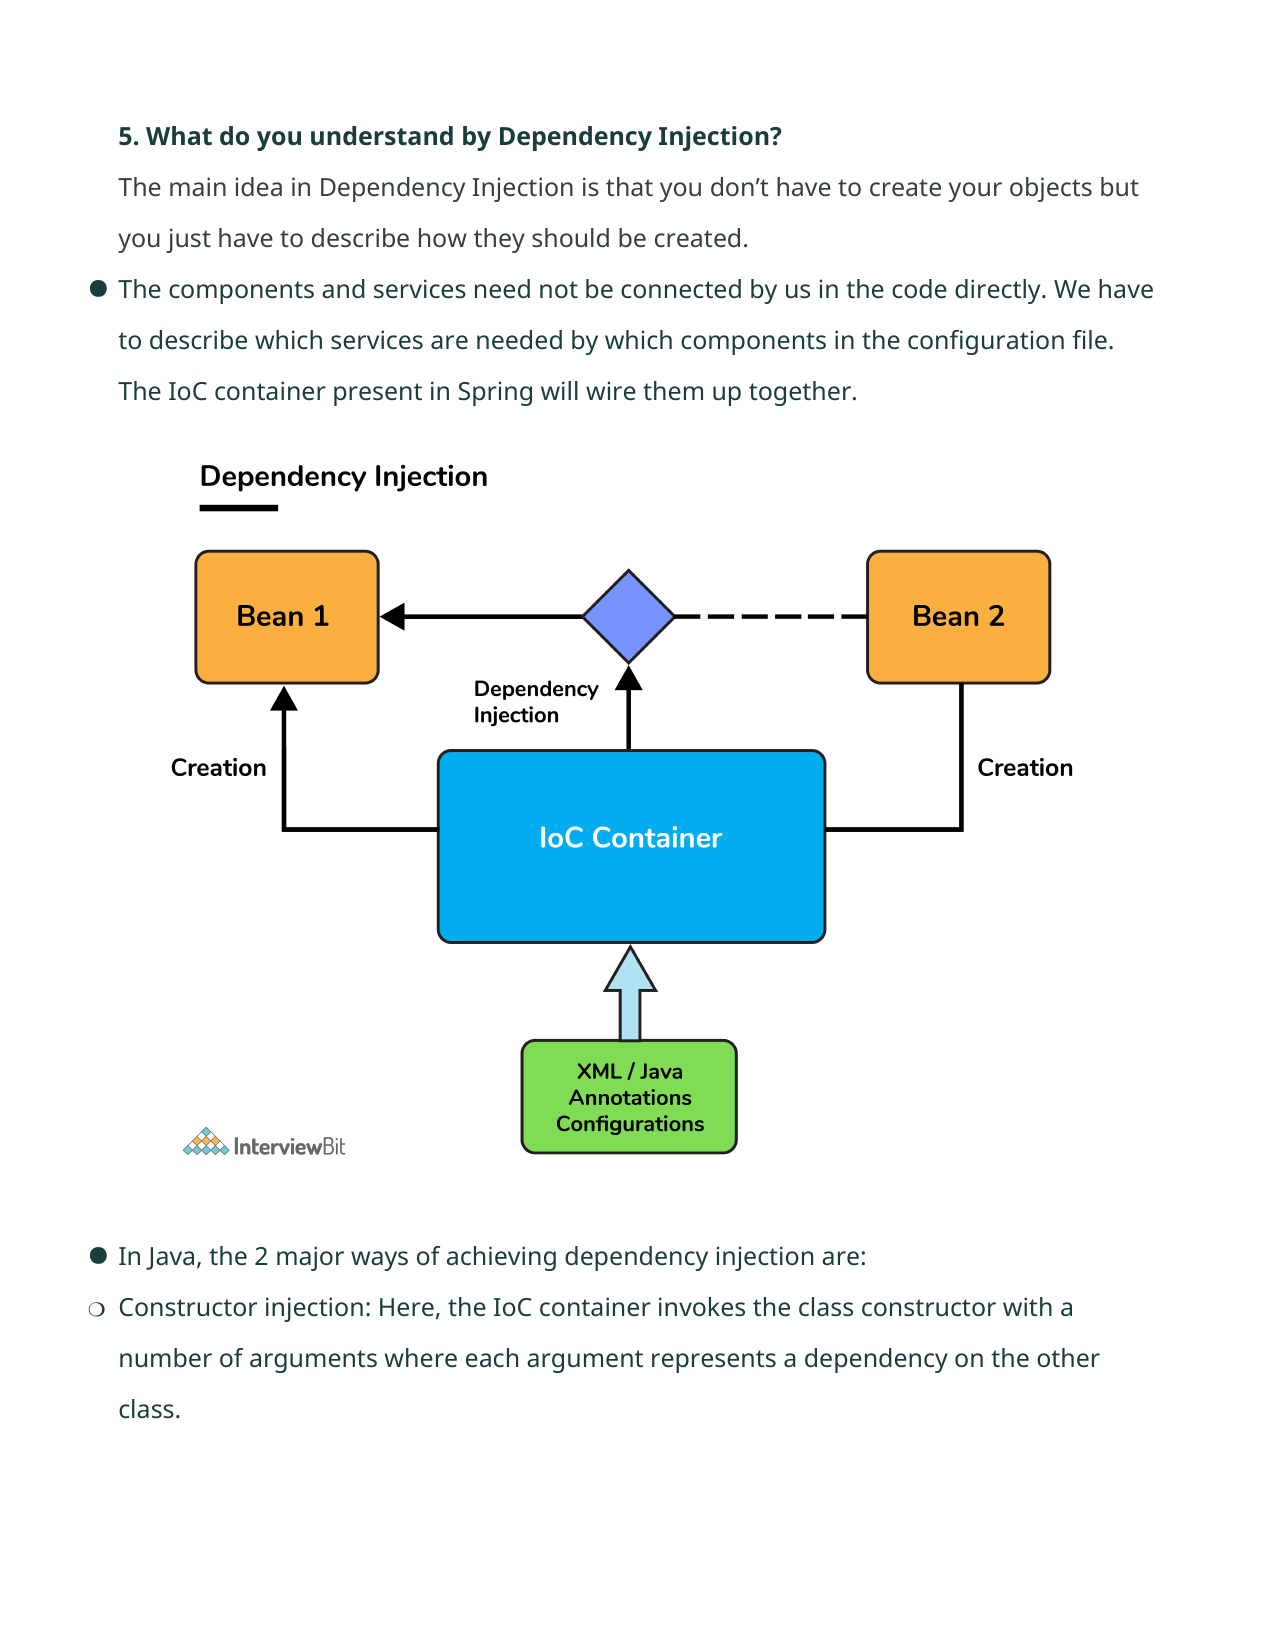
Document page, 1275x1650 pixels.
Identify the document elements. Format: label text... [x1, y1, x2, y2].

list In Java, the 2 major ways of achieving dependency injection are: [118, 1238, 1157, 1272]
text The main idea in Dependency Injection is that you don’t have to create your objects but you just have to describe how they should be created. [118, 169, 1157, 254]
list Constructor injection: Here, the IoC container invokes the class constructor with a number of arguments where each argument represents a dependency on the other class. [118, 1289, 1157, 1426]
picture [118, 424, 1136, 1195]
subtitle 5. What do you understand by Dependency Injection? [118, 118, 1157, 152]
list The components and services need not be connected by us in the code directly. We have to describe which services are needed by which components in the configuration file. The IoC container present in Spring will wire them up together. [118, 271, 1157, 407]
